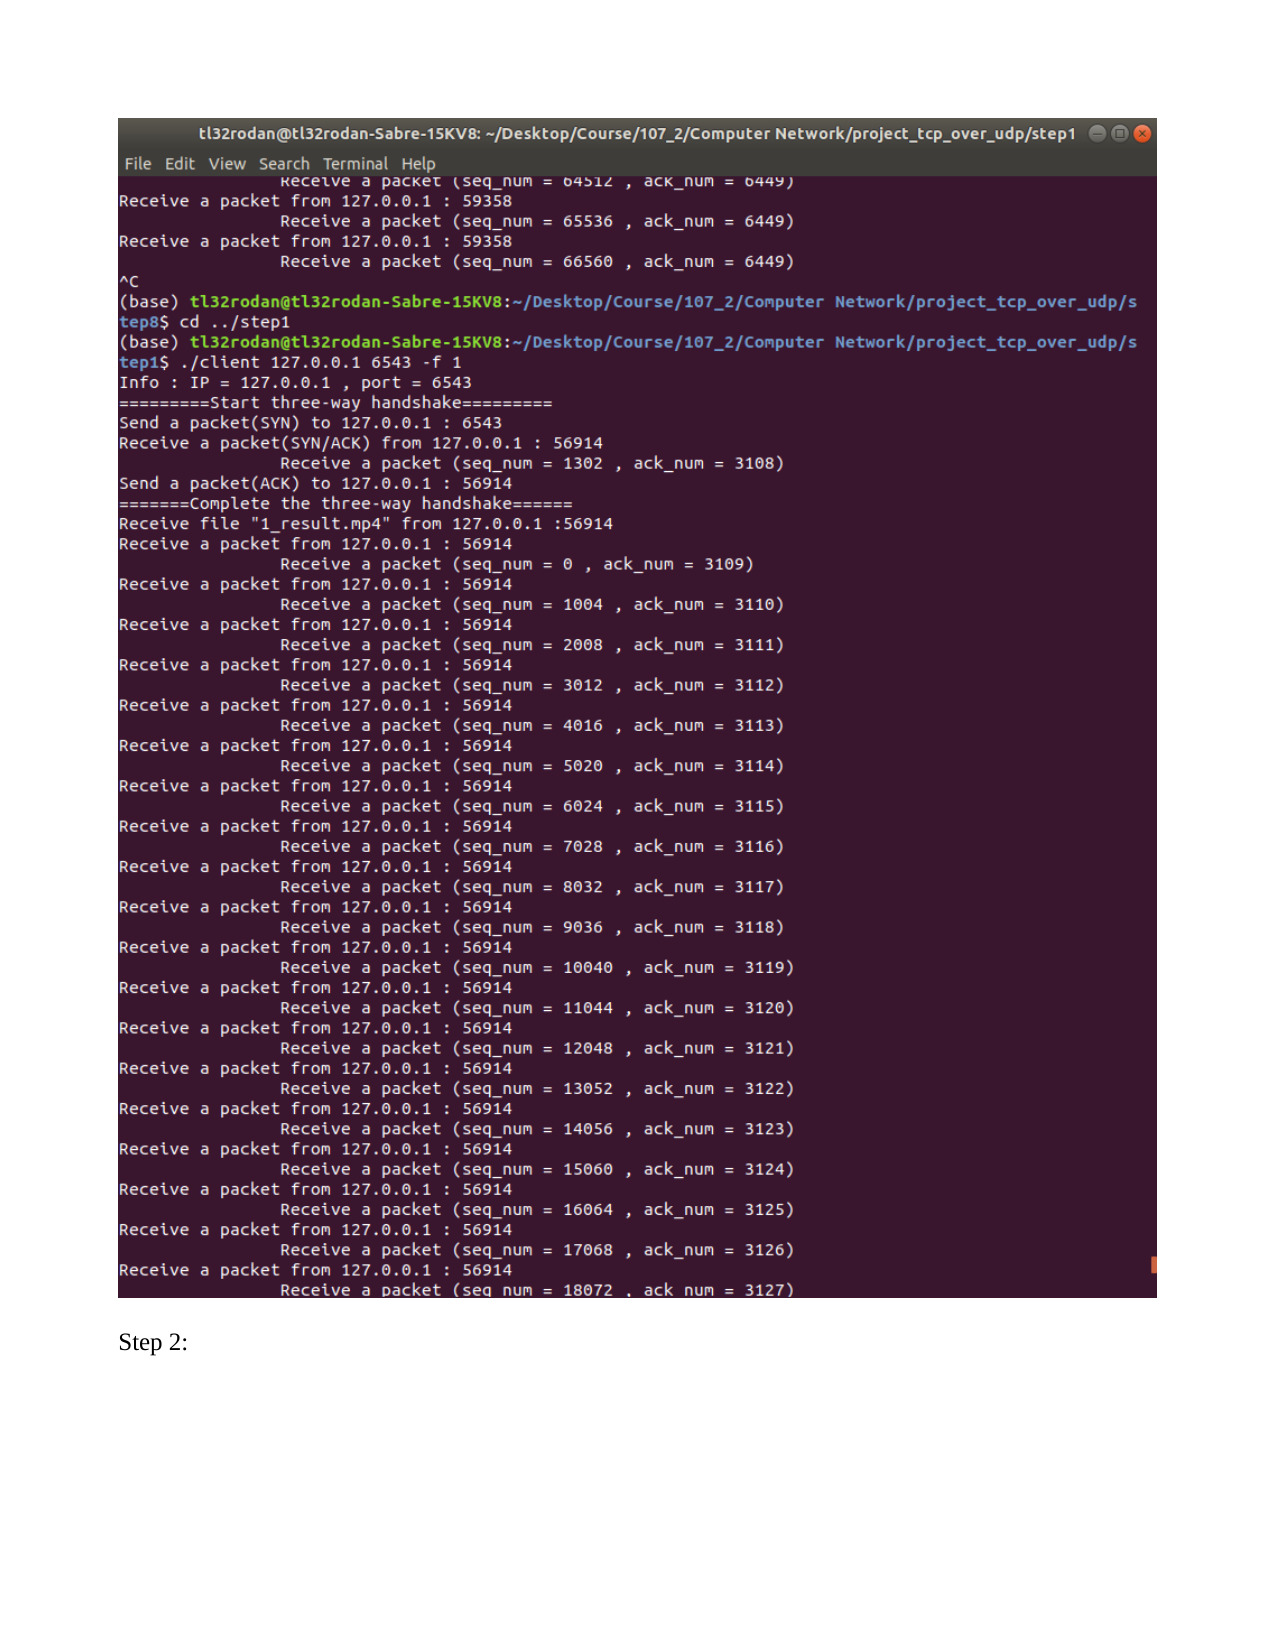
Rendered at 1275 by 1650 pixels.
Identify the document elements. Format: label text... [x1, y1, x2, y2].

picture [118, 118, 1157, 1298]
text Step 2: [118, 1327, 1157, 1356]
